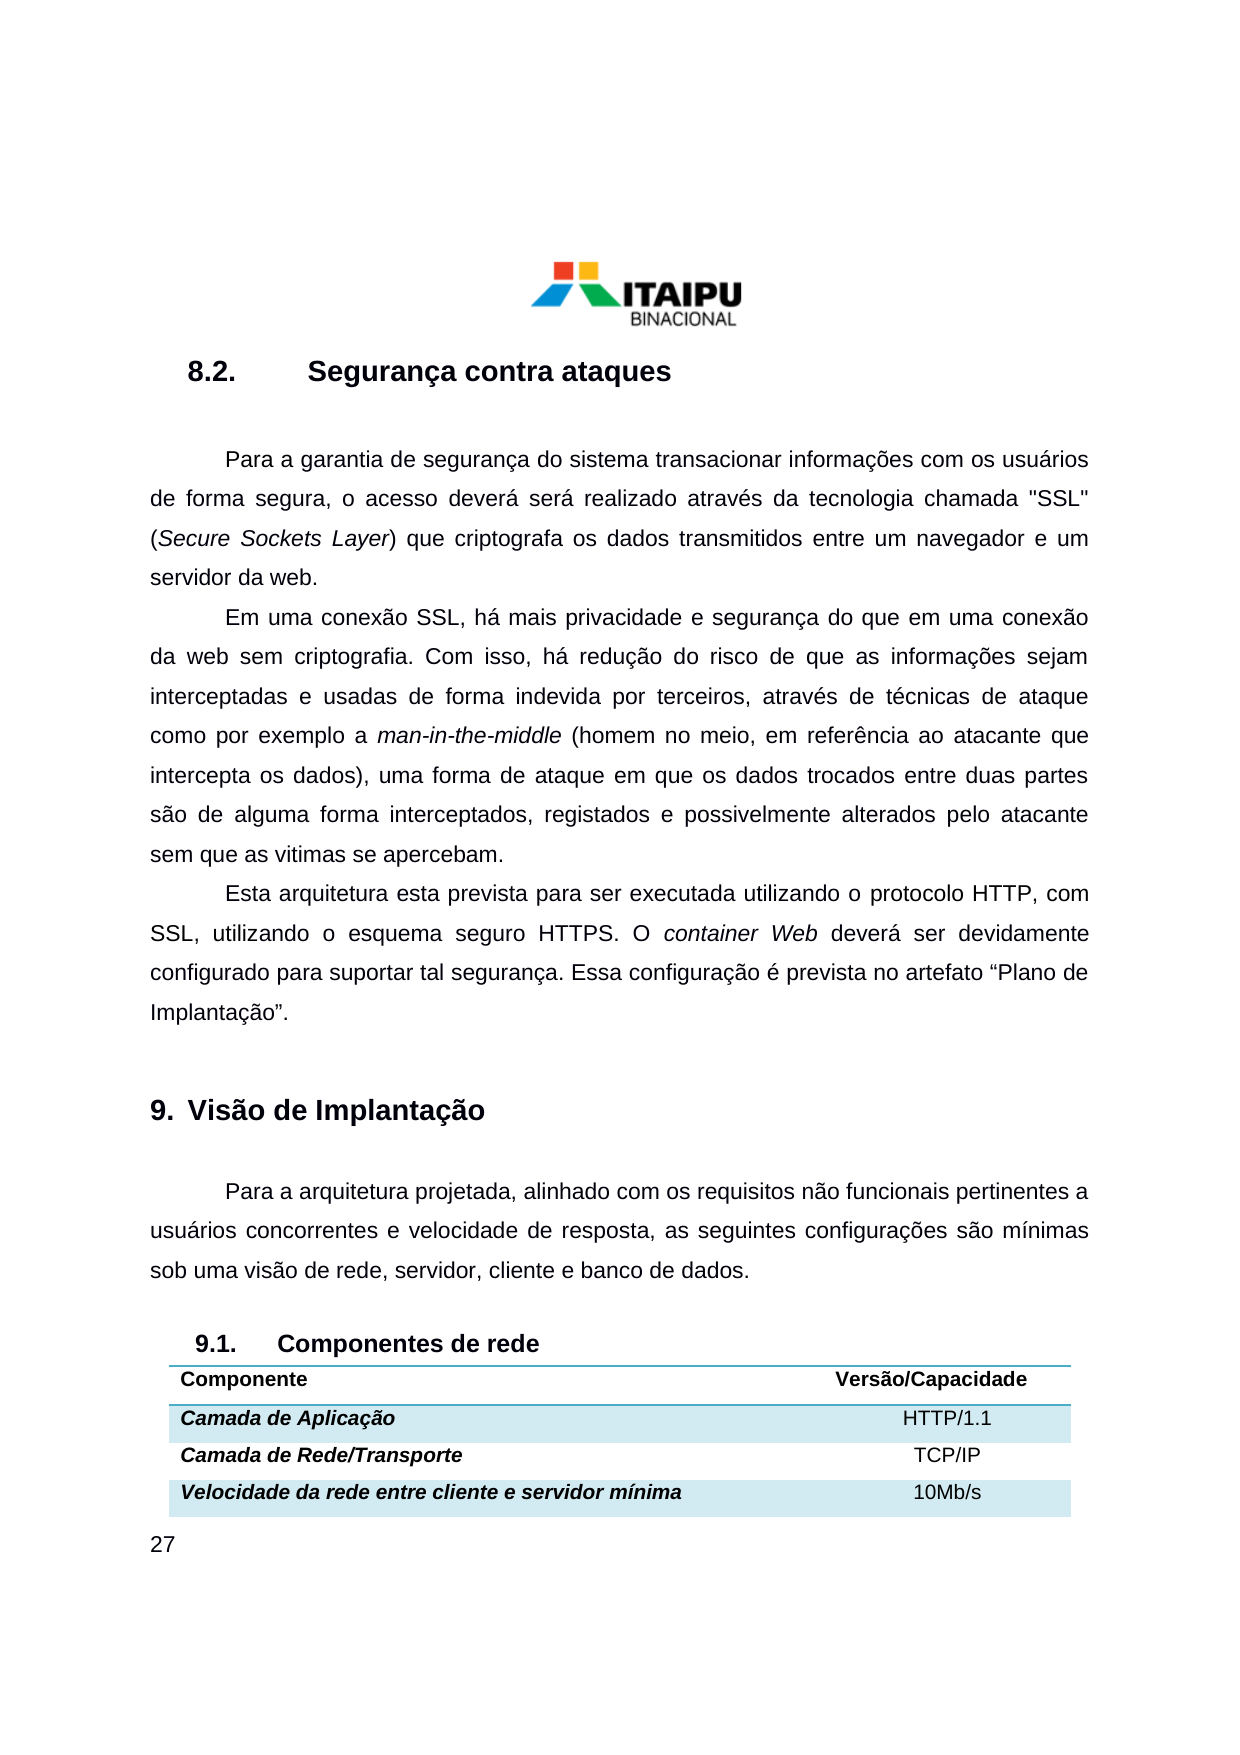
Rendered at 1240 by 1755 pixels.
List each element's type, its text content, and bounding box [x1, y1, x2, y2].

list Visão de Implantação [150, 1093, 1089, 1126]
text Esta arquitetura esta prevista para ser executada utilizando o protocolo HTTP, com SSL, utilizando o esquema seguro HTTPS. O container Web deverá ser devidamente configurado para suportar tal segurança. Essa configuração é prevista no artefato “Plano de Implantação”. [150, 880, 1089, 1025]
text Para a garantia de segurança do sistema transacionar informações com os usuários de forma segura, o acesso deverá será realizado através da tecnologia chamada "SSL" (Secure Sockets Layer) que criptografa os dados transmitidos entre um navegador e um servidor da web. [150, 446, 1089, 591]
text Para a arquitetura projetada, alinhado com os requisitos não funcionais pertinentes a usuários concorrentes e velocidade de resposta, as seguintes configurações são mínimas sob uma visão de rede, servidor, cliente e banco de dados. [150, 1178, 1089, 1283]
table_header Versão/Capacidade [824, 1367, 1071, 1404]
table_cell Camada de Aplicação [169, 1406, 824, 1443]
table_cell Camada de Rede/Transporte [169, 1443, 824, 1480]
table_header Componente [169, 1367, 824, 1404]
list Segurança contra ataques [187, 354, 1089, 387]
text Em uma conexão SSL, há mais privacidade e segurança do que em uma conexão da web sem criptografia. Com isso, há redução do risco de que as informações sejam interceptadas e usadas de forma indevida por terceiros, através de técnicas de ataque como por exemplo a man-in-the-middle (homem no meio, em referência ao atacante que intercepta os dados), uma forma de ataque em que os dados trocados entre duas partes são de alguma forma interceptados, registados e possivelmente alterados pelo atacante sem que as vitimas se apercebam. [150, 604, 1089, 867]
table_cell 10Mb/s [824, 1480, 1071, 1517]
list Componentes de rede [195, 1329, 1089, 1358]
table_cell HTTP/1.1 [824, 1406, 1071, 1443]
table_cell Velocidade da rede entre cliente e servidor mínima [169, 1480, 824, 1517]
table_cell TCP/IP [824, 1443, 1071, 1480]
